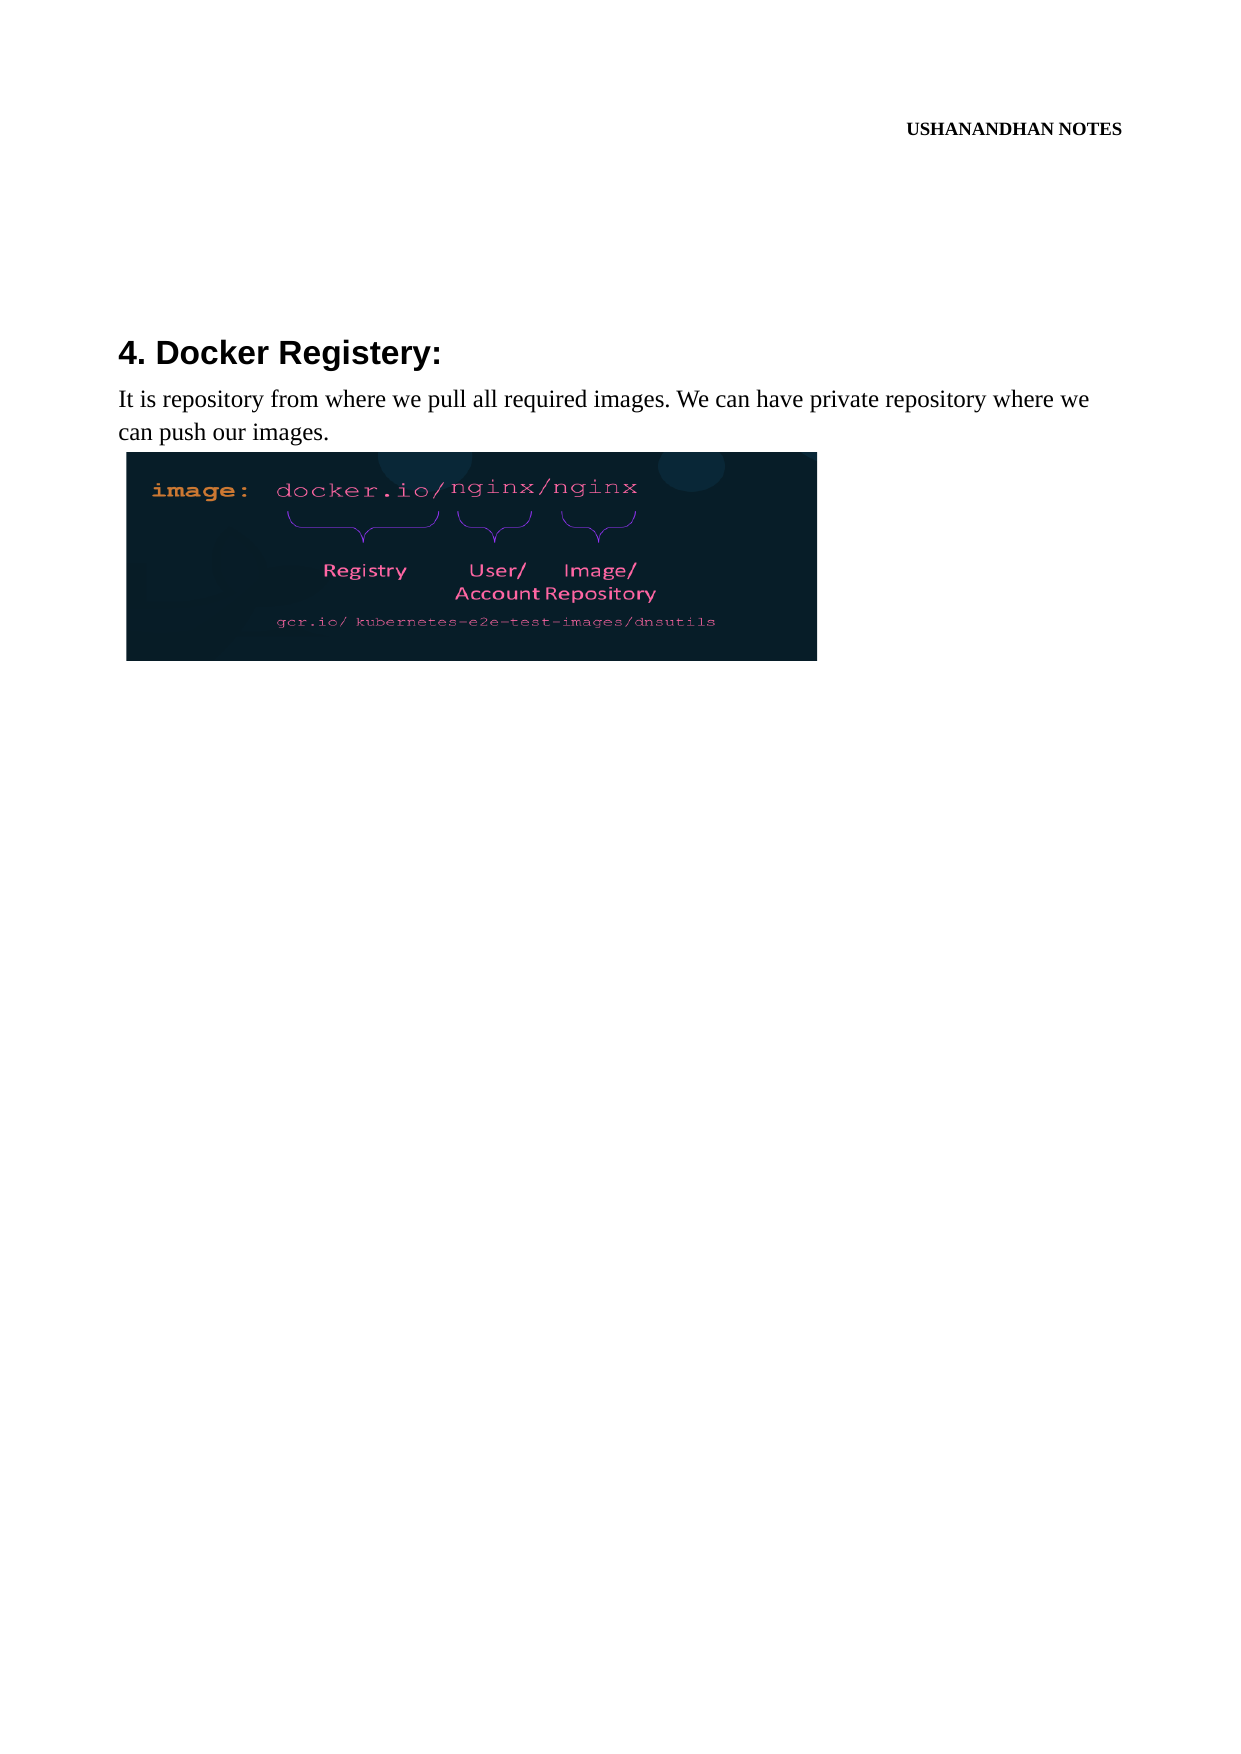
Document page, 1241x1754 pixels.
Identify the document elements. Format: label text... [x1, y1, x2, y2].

picture [126, 452, 818, 661]
subtitle 4. Docker Registery: [118, 333, 1122, 371]
text It is repository from where we pull all required images. We can have private repository where we can push our images. [118, 384, 1122, 446]
